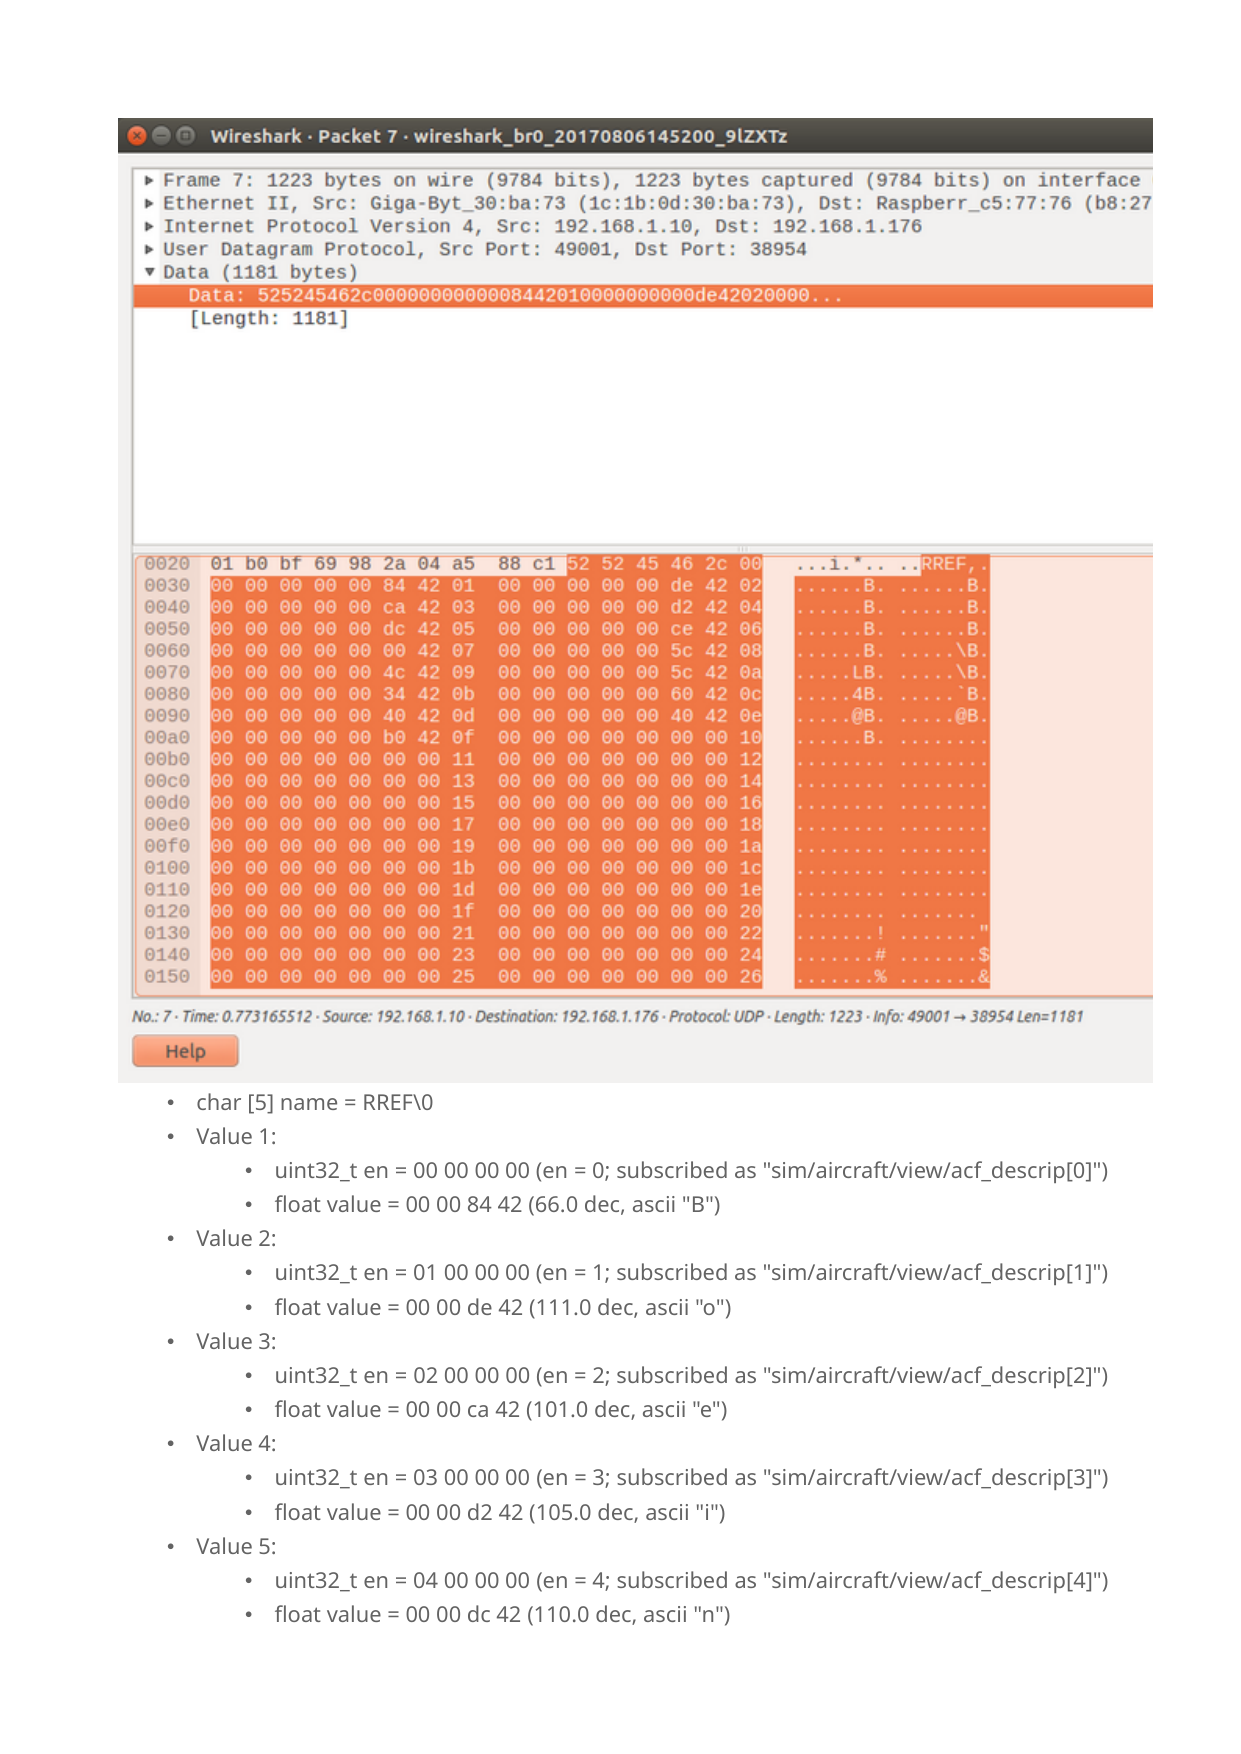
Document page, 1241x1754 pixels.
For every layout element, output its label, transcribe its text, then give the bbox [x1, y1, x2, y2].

list uint32_t en = 00 00 00 00 (en = 0; subscribed as "sim/aircraft/view/acf_descrip[0]") [245, 1155, 1122, 1184]
list float value = 00 00 d2 42 (105.0 dec, ascii "i") [245, 1496, 1122, 1526]
picture [118, 118, 1153, 1083]
list Value 3: [167, 1326, 1122, 1355]
list Value 4: [167, 1428, 1122, 1458]
list float value = 00 00 dc 42 (110.0 dec, ascii "n") [245, 1599, 1122, 1629]
list uint32_t en = 02 00 00 00 (en = 2; subscribed as "sim/aircraft/view/acf_descrip[2]") [245, 1360, 1122, 1389]
list Value 2: [167, 1223, 1122, 1253]
list float value = 00 00 84 42 (66.0 dec, ascii "B") [245, 1189, 1122, 1219]
list char [5] name = RREF\0 [167, 1086, 1122, 1116]
list float value = 00 00 ca 42 (101.0 dec, ascii "e") [245, 1394, 1122, 1424]
list Value 5: [167, 1531, 1122, 1560]
list uint32_t en = 03 00 00 00 (en = 3; subscribed as "sim/aircraft/view/acf_descrip[3]") [245, 1462, 1122, 1492]
list uint32_t en = 04 00 00 00 (en = 4; subscribed as "sim/aircraft/view/acf_descrip[4]") [245, 1565, 1122, 1594]
list Value 1: [167, 1121, 1122, 1150]
list float value = 00 00 de 42 (111.0 dec, ascii "o") [245, 1291, 1122, 1321]
list uint32_t en = 01 00 00 00 (en = 1; subscribed as "sim/aircraft/view/acf_descrip[1]") [245, 1257, 1122, 1287]
